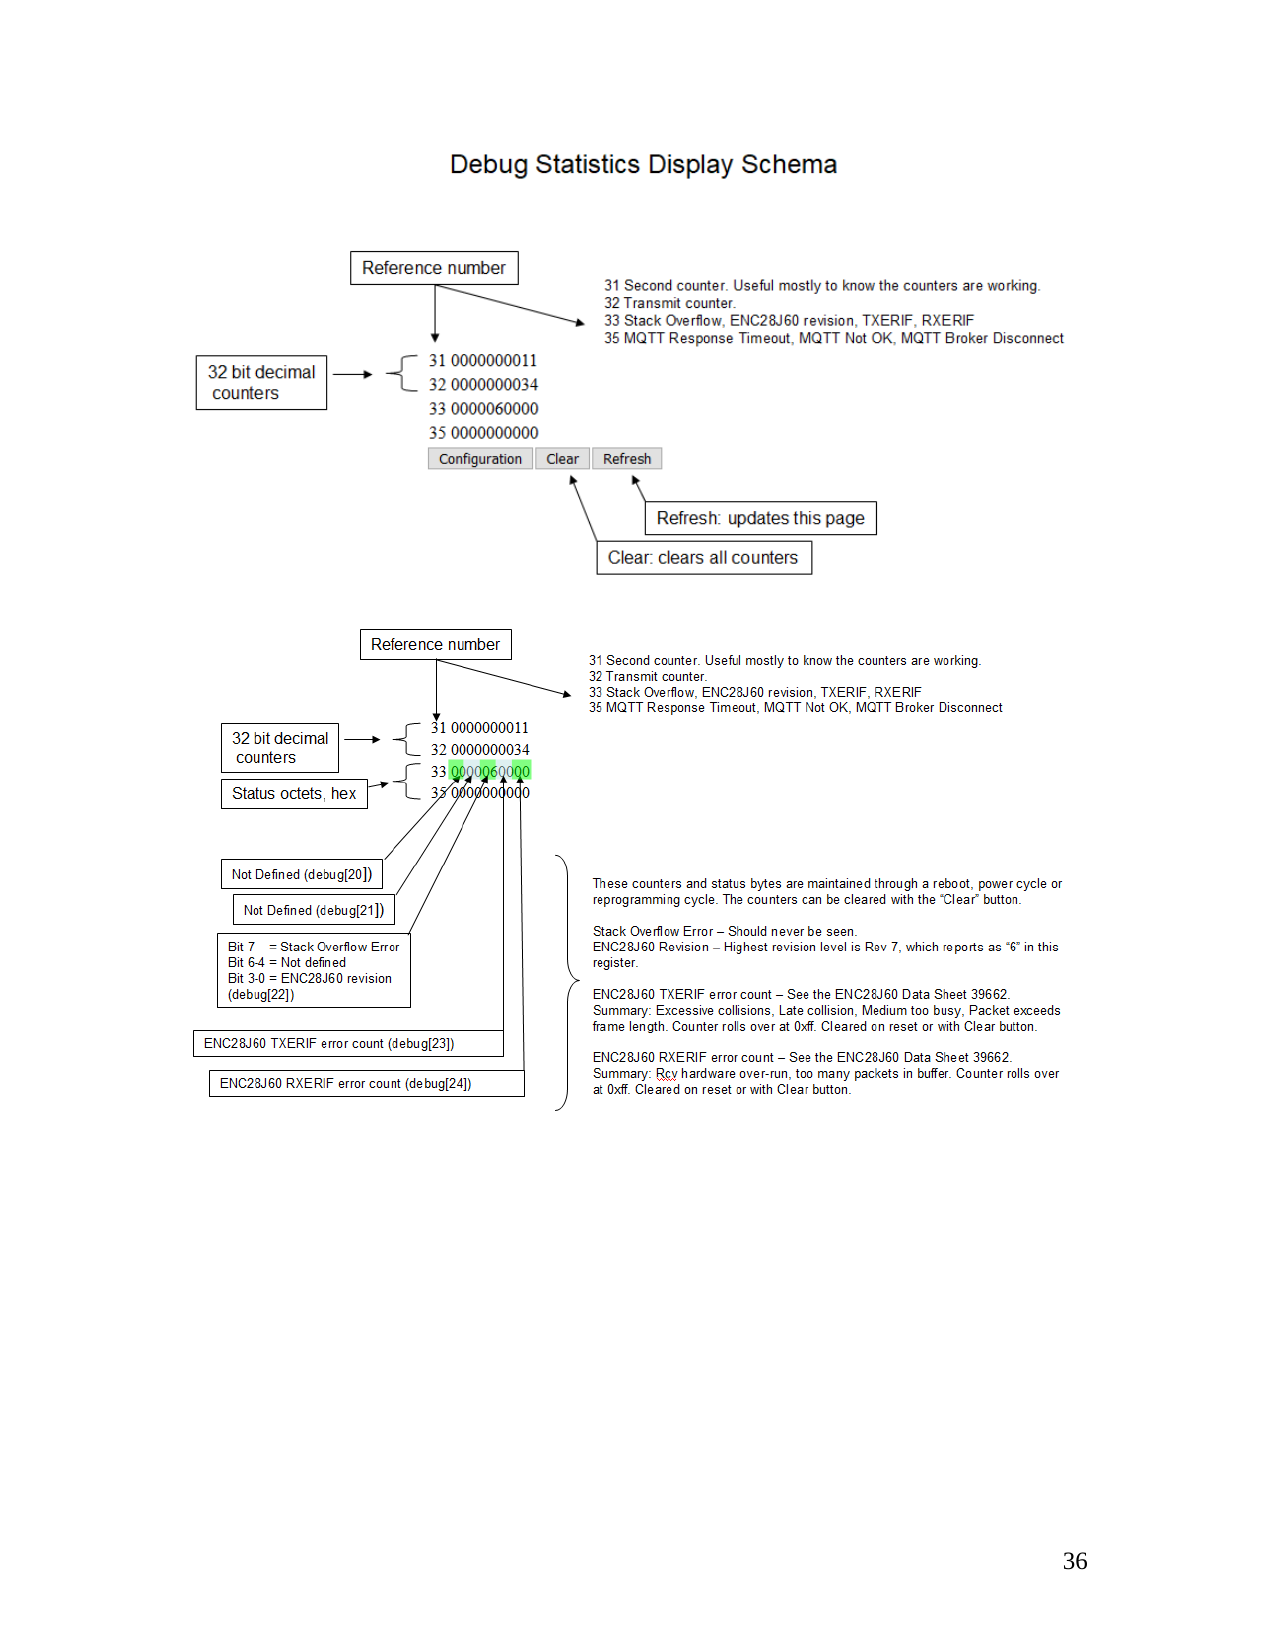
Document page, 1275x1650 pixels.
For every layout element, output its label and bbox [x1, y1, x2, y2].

picture [187, 149, 1083, 589]
picture [187, 617, 1082, 1115]
